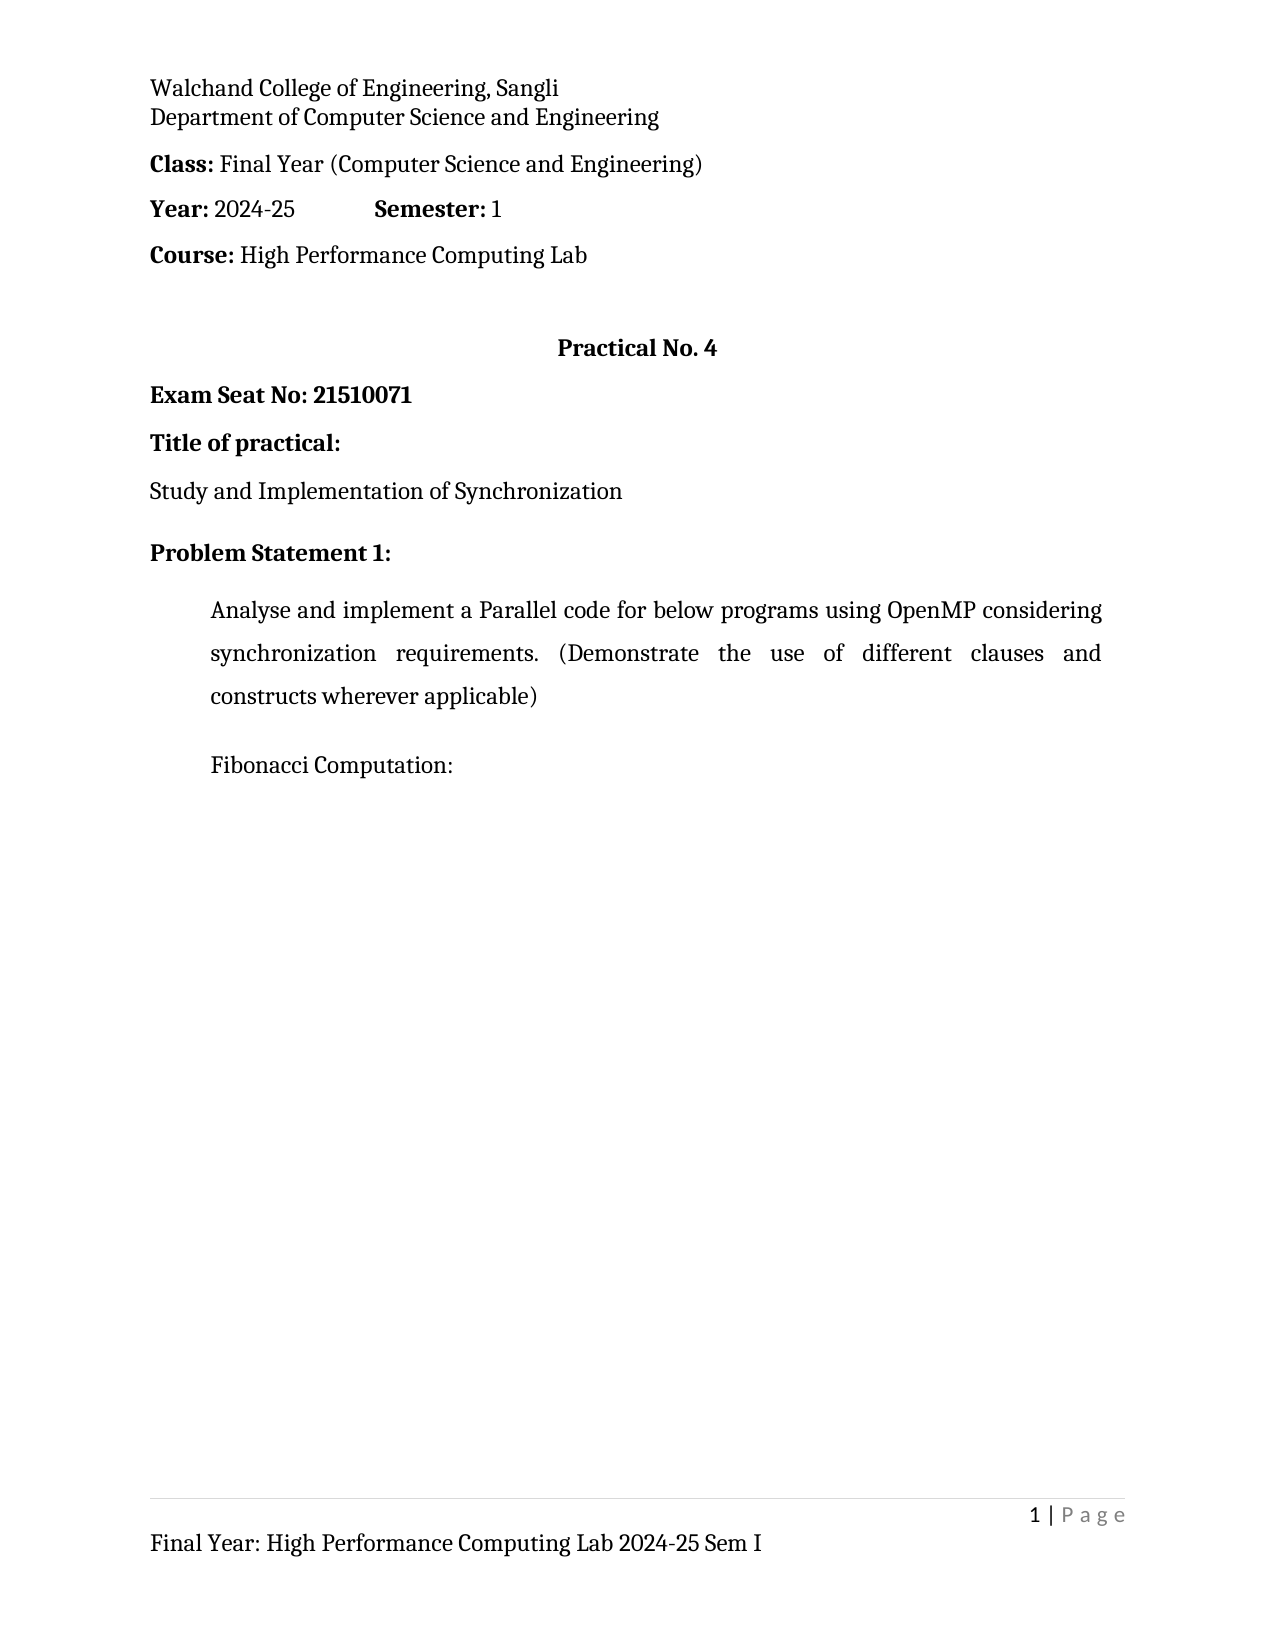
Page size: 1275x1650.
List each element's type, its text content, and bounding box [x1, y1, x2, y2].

text Problem Statement 1: [150, 539, 1125, 568]
text Practical No. 4 [150, 334, 1125, 362]
text Class: Final Year (Computer Science and Engineering) [150, 150, 1125, 179]
subtitle Analyse and implement a Parallel code for below programs using OpenMP considering synchronization requirements. (Demonstrate the use of different clauses and constructs wherever applicable) [210, 596, 1103, 711]
text Exam Seat No: 21510071 [150, 381, 1125, 410]
text Year: 2024-25 Semester: 1 [150, 195, 1125, 224]
text Course: High Performance Computing Lab [150, 241, 1125, 269]
text Title of practical: [150, 429, 1125, 458]
subtitle Fibonacci Computation: [210, 751, 1103, 780]
text Study and Implementation of Synchronization [150, 477, 1125, 506]
